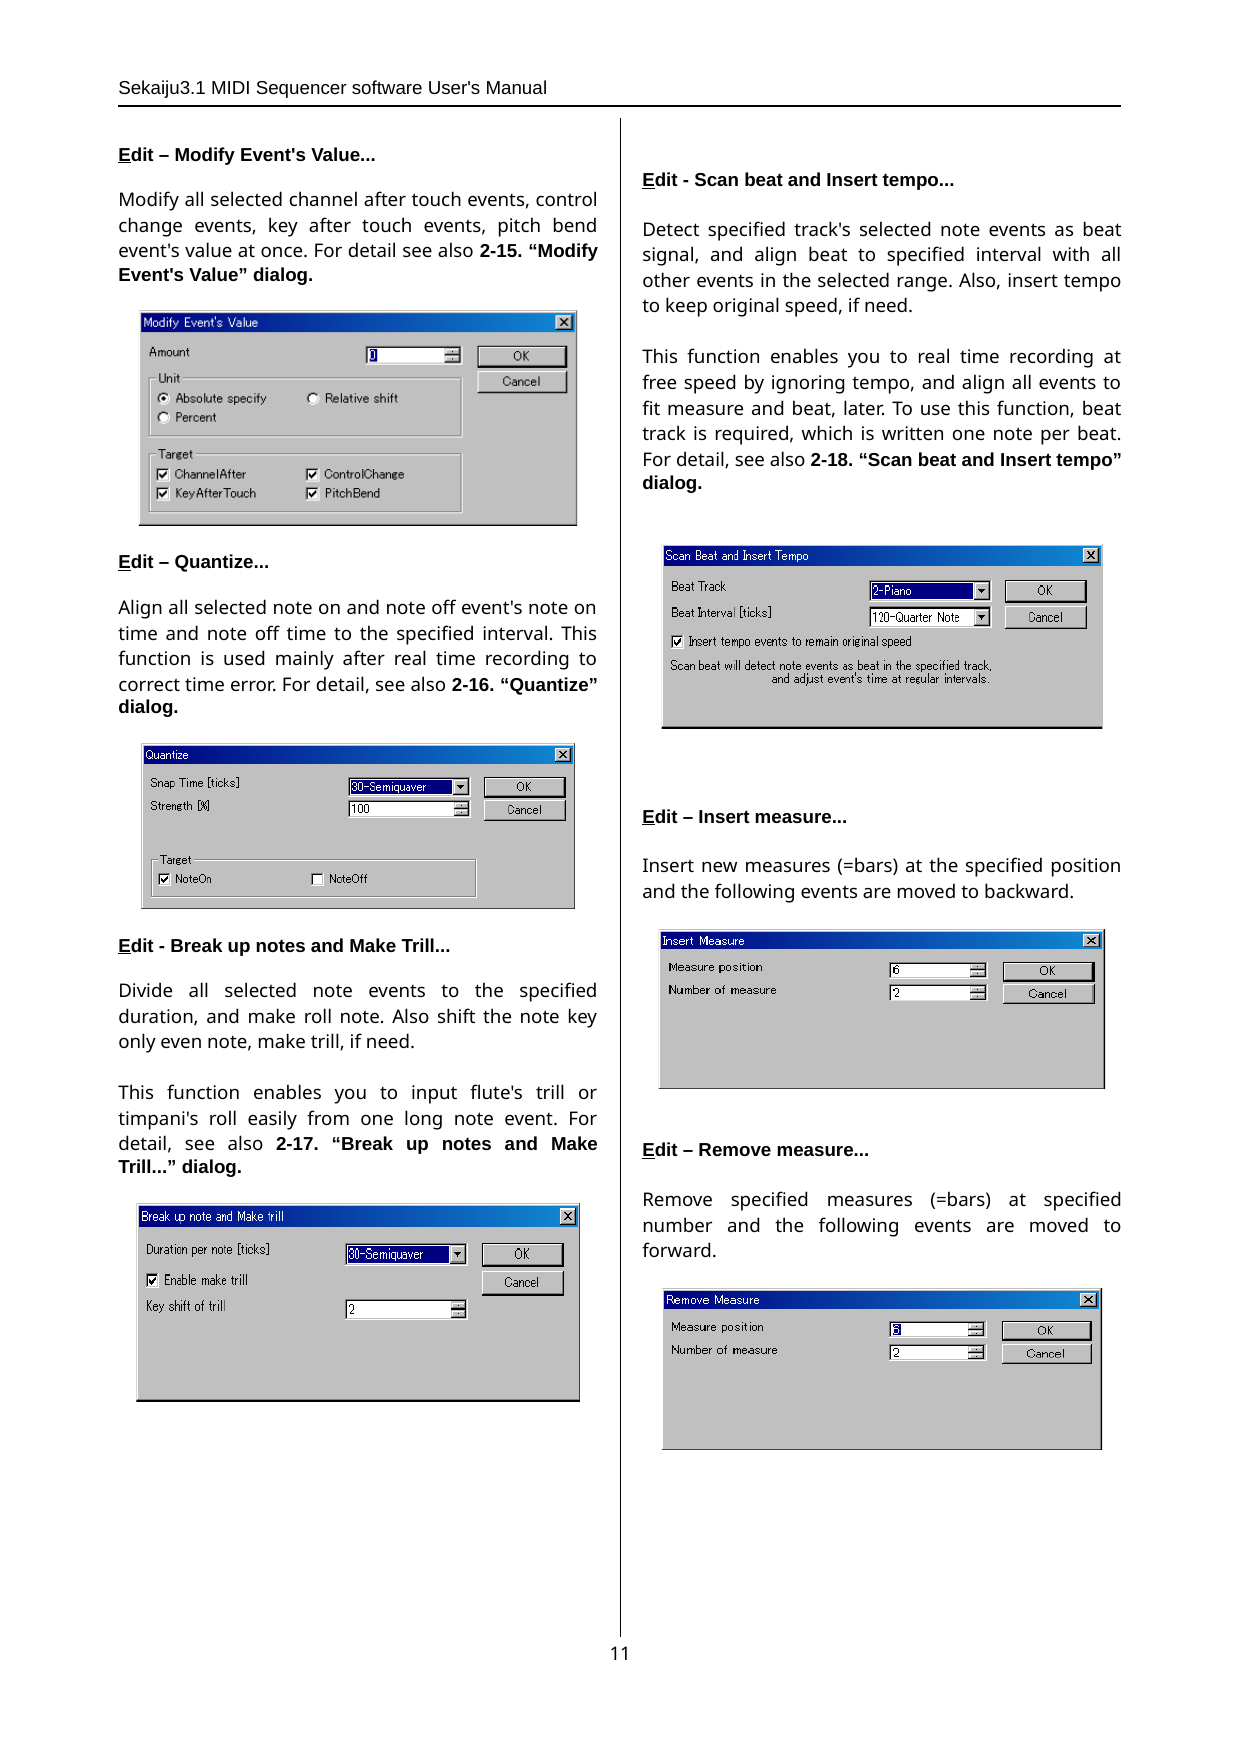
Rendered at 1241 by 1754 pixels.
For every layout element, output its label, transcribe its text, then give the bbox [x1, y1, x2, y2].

text Edit - Scan beat and Insert tempo... [642, 169, 1122, 191]
text Align all selected note on and note off event's note on time and note off time to the specified interval. This function is used mainly after real time recording to correct time error. For detail, see also 2-16. “Quantize” dialog. [118, 594, 598, 718]
text This function enables you to input flute's trill or timpani's roll easily from one long note event. For detail, see also 2-17. “Break up notes and Make Trill...” dialog. [118, 1080, 598, 1178]
picture [658, 929, 1106, 1089]
picture [141, 743, 575, 909]
picture [661, 544, 1103, 729]
text Edit – Quantize... [118, 551, 598, 573]
picture [136, 1203, 580, 1402]
text Insert new measures (=bars) at the specified position and the following events are moved to backward. [642, 853, 1122, 904]
text Edit – Modify Event's Value... [118, 144, 598, 165]
text Remove specified measures (=bars) at specified number and the following events are moved to forward. [642, 1186, 1122, 1263]
text Edit – Remove measure... [642, 1139, 1122, 1161]
text Divide all selected note events to the specified duration, and make roll note. Also shift the note key only even note, make trill, if need. [118, 978, 598, 1054]
text Edit – Insert measure... [642, 806, 1122, 827]
picture [138, 310, 578, 526]
text Detect specified track's selected note events as beat signal, and align beat to specified interval with all other events in the selected range. Also, insert tempo to keep original speed, if need. [642, 216, 1122, 318]
text Modify all selected channel after touch events, control change events, key after touch events, pitch bend event's value at once. For detail see also 2-15. “Modify Event's Value” dialog. [118, 187, 598, 285]
picture [661, 1288, 1103, 1450]
text Edit - Break up notes and Make Trill... [118, 934, 598, 956]
text This function enables you to real time recording at free speed by ignoring tempo, and align all events to fit measure and beat, later. To use this function, beat track is required, which is written one note per beat. For detail, see also 2-18. “Scan beat and Insert tempo” dialog. [642, 344, 1122, 493]
